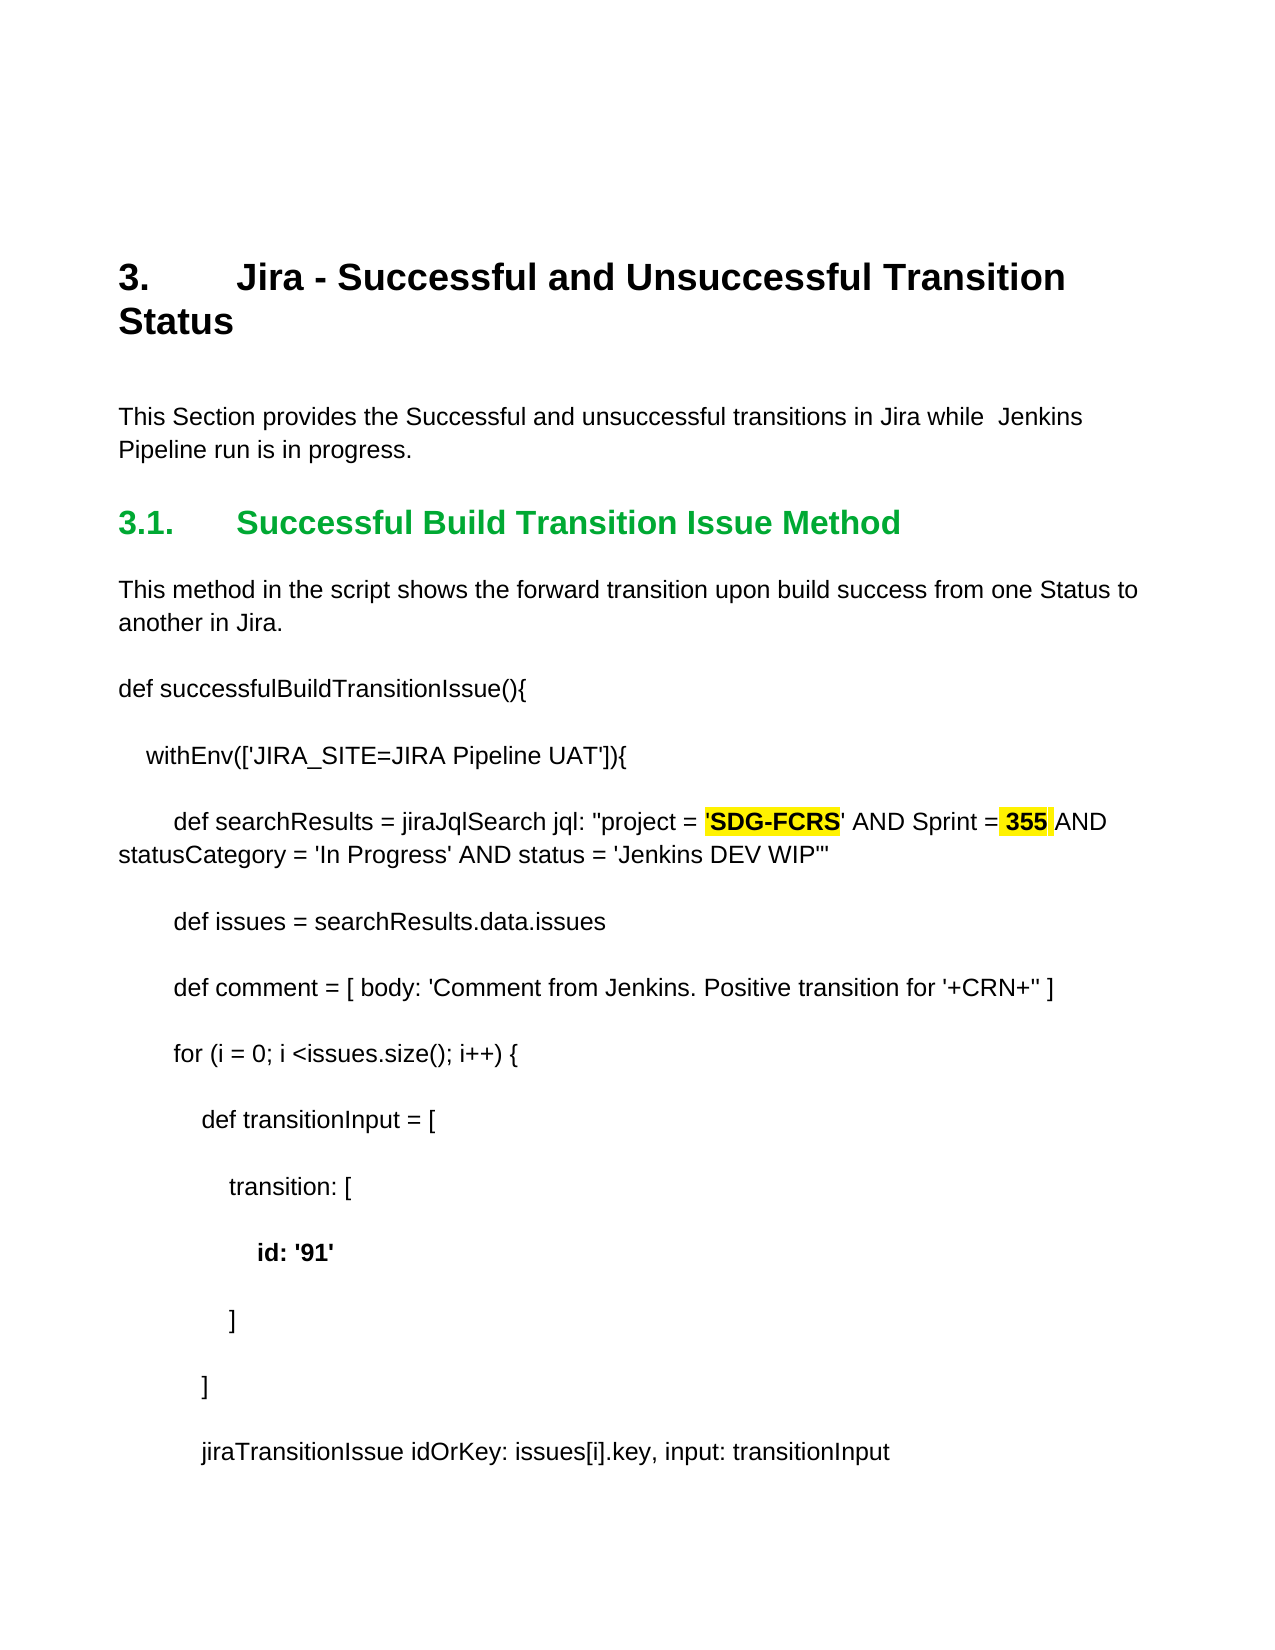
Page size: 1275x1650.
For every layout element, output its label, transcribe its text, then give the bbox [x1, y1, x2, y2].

text def searchResults = jiraJqlSearch jql: "project = 'SDG-FCRS' AND Sprint = 355 AND statusCategory = 'In Progress' AND status = 'Jenkins DEV WIP'" [118, 807, 1157, 869]
text id: '91' [118, 1238, 1157, 1267]
text This method in the script shows the forward transition upon build success from one Status to another in Jira. [118, 575, 1157, 637]
text def issues = searchResults.data.issues [118, 906, 1157, 935]
text withEnv(['JIRA_SITE=JIRA Pipeline UAT']){ [118, 741, 1157, 769]
text ] [118, 1371, 1157, 1400]
subtitle Jira - Successful and Unsuccessful Transition Status [118, 255, 1157, 342]
text def transitionInput = [ [118, 1106, 1157, 1134]
text def comment = [ body: 'Comment from Jenkins. Positive transition for '+CRN+'' ] [118, 973, 1157, 1002]
text This Section provides the Successful and unsuccessful transitions in Jira while Jenkins Pipeline run is in progress. [118, 402, 1157, 463]
subtitle Successful Build Transition Issue Method [118, 503, 1157, 542]
text ] [118, 1304, 1157, 1333]
text def successfulBuildTransitionIssue(){ [118, 674, 1157, 703]
text jiraTransitionIssue idOrKey: issues[i].key, input: transitionInput [118, 1437, 1157, 1466]
text for (i = 0; i <issues.size(); i++) { [118, 1039, 1157, 1068]
text transition: [ [118, 1172, 1157, 1201]
